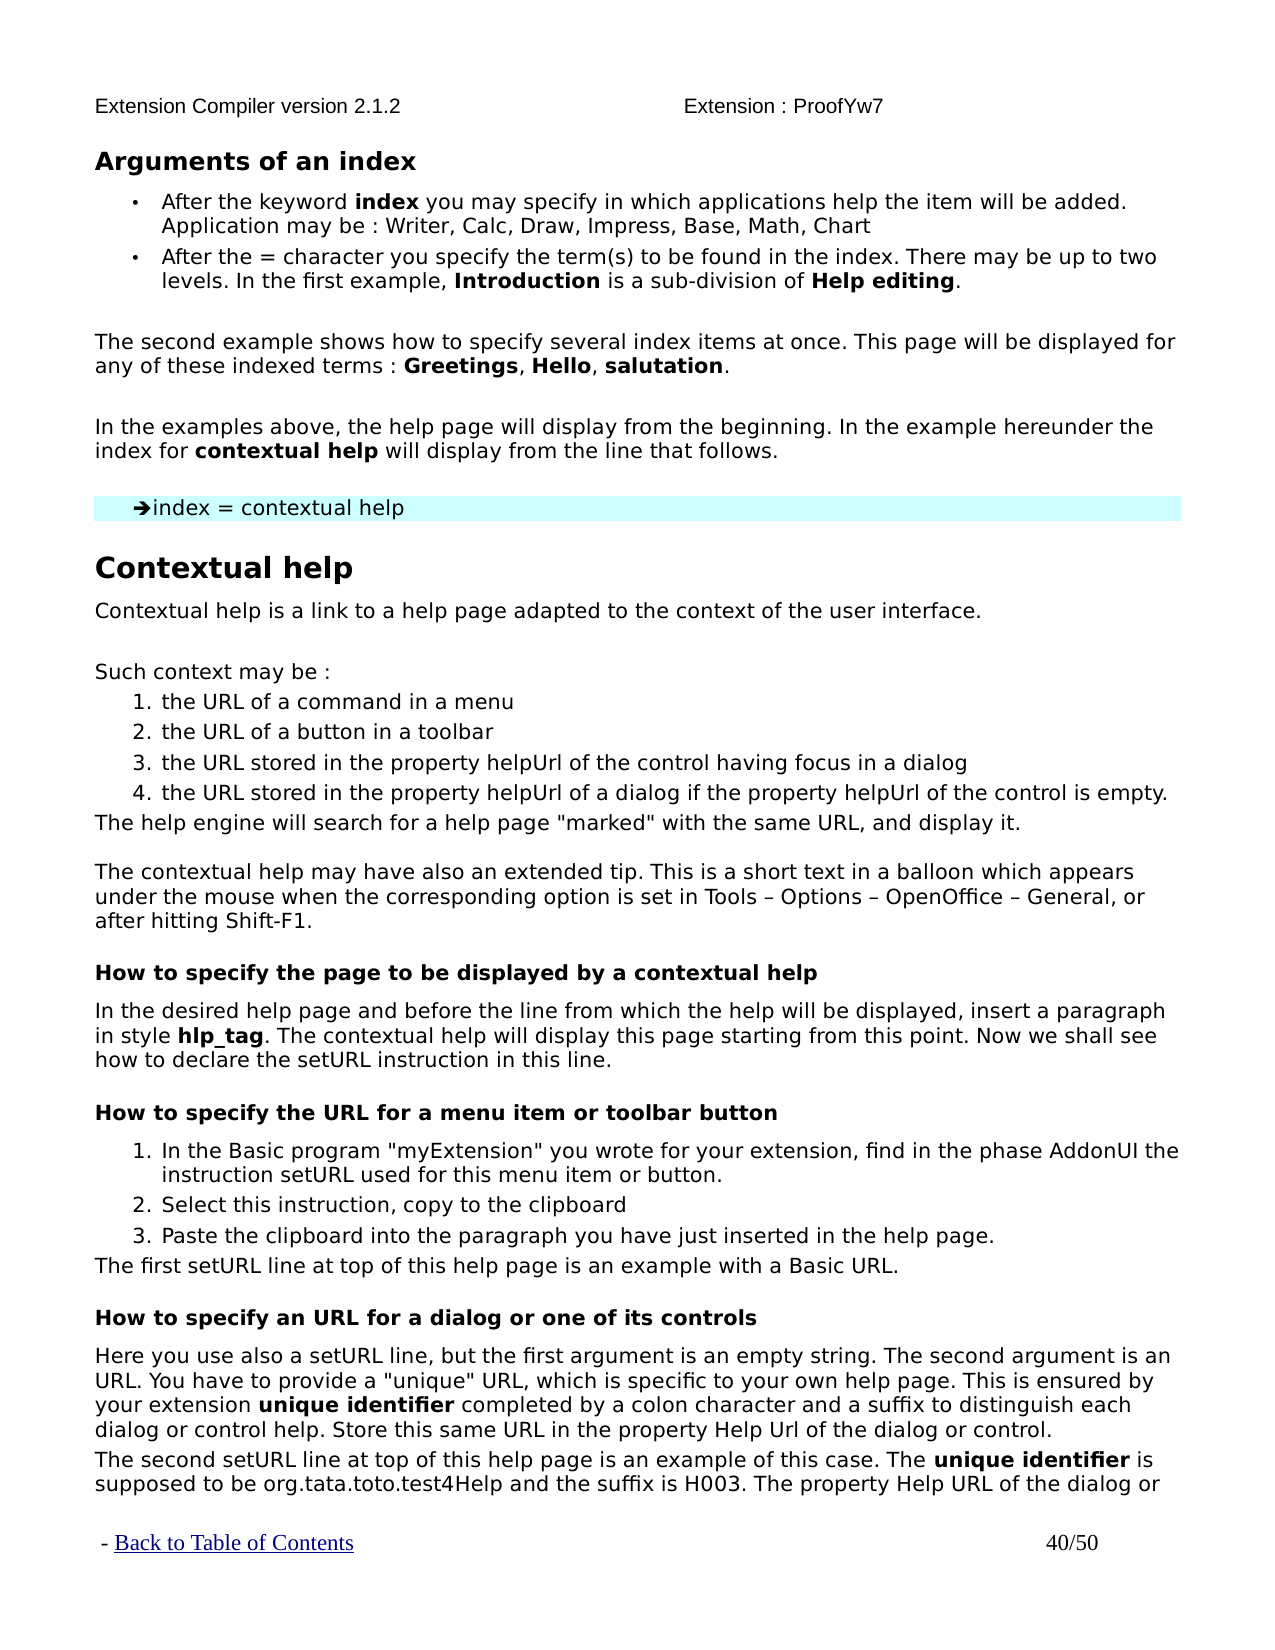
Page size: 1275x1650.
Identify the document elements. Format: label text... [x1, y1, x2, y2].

text Such context may be : [94, 660, 1181, 684]
list the URL of a command in a menu [132, 690, 1181, 714]
text The first setURL line at top of this help page is an example with a Basic URL. [94, 1254, 1181, 1278]
text Contextual help [94, 552, 1181, 586]
list the URL stored in the property helpUrl of a dialog if the property helpUrl of the control is empty. [132, 781, 1181, 805]
text In the desired help page and before the line from which the help will be displayed, insert a paragraph in style hlp_tag. The contextual help will display this page starting from this point. Now we shall see how to declare the setURL instruction in this line. [94, 999, 1181, 1073]
text In the examples above, the help page will display from the beginning. In the example hereunder the index for contextual help will display from the line that follows. [94, 415, 1181, 464]
list index = contextual help [94, 496, 1181, 521]
text Arguments of an index [94, 147, 1181, 176]
list In the Basic program "myExtension" you wrote for your extension, find in the phase AddonUI the instruction setURL used for this menu item or button. [132, 1138, 1181, 1187]
text The help engine will search for a help page "marked" with the same URL, and display it. The contextual help may have also an extended tip. This is a short text in a balloon which appears under the mouse when the corresponding option is set in Tools – Options – OpenOffice – General, or after hitting Shift-F1. [94, 811, 1181, 934]
text Contextual help is a link to a help page adapted to the context of the user interface. [94, 599, 1181, 623]
text Here you use also a setURL line, but the first argument is an empty string. The second argument is an URL. You have to provide a "unique" URL, which is specific to your own help page. This is ensured by your extension unique identifier completed by a colon character and a suffix to distinguish each dialog or control help. Store this same URL in the property Help Url of the dialog or control. [94, 1344, 1181, 1442]
list the URL stored in the property helpUrl of the control having focus in a dialog [132, 751, 1181, 775]
list After the = character you specify the term(s) to be found in the index. There may be up to two levels. In the first example, Introduction is a sub-division of Help editing. [132, 245, 1181, 294]
list After the keyword index you may specify in which applications help the item will be added. Application may be : Writer, Calc, Draw, Impress, Base, Math, Chart [132, 190, 1181, 239]
text The second example shows how to specify several index items at once. This page will be displayed for any of these indexed terms : Greetings, Hello, salutation. [94, 330, 1181, 379]
text How to specify the URL for a menu item or toolbar button [94, 1101, 1181, 1125]
text The second setURL line at top of this help page is an example of this case. The unique identifier is supposed to be org.tata.toto.test4Help and the suffix is H003. The property Help URL of the dialog or [94, 1448, 1181, 1497]
text How to specify an URL for a dialog or one of its controls [94, 1306, 1181, 1331]
list Paste the clipboard into the paragraph you have just inserted in the help page. [132, 1224, 1181, 1248]
text How to specify the page to be displayed by a contextual help [94, 961, 1181, 986]
list the URL of a button in a toolbar [132, 720, 1181, 745]
list Select this instruction, copy to the clipboard [132, 1193, 1181, 1218]
